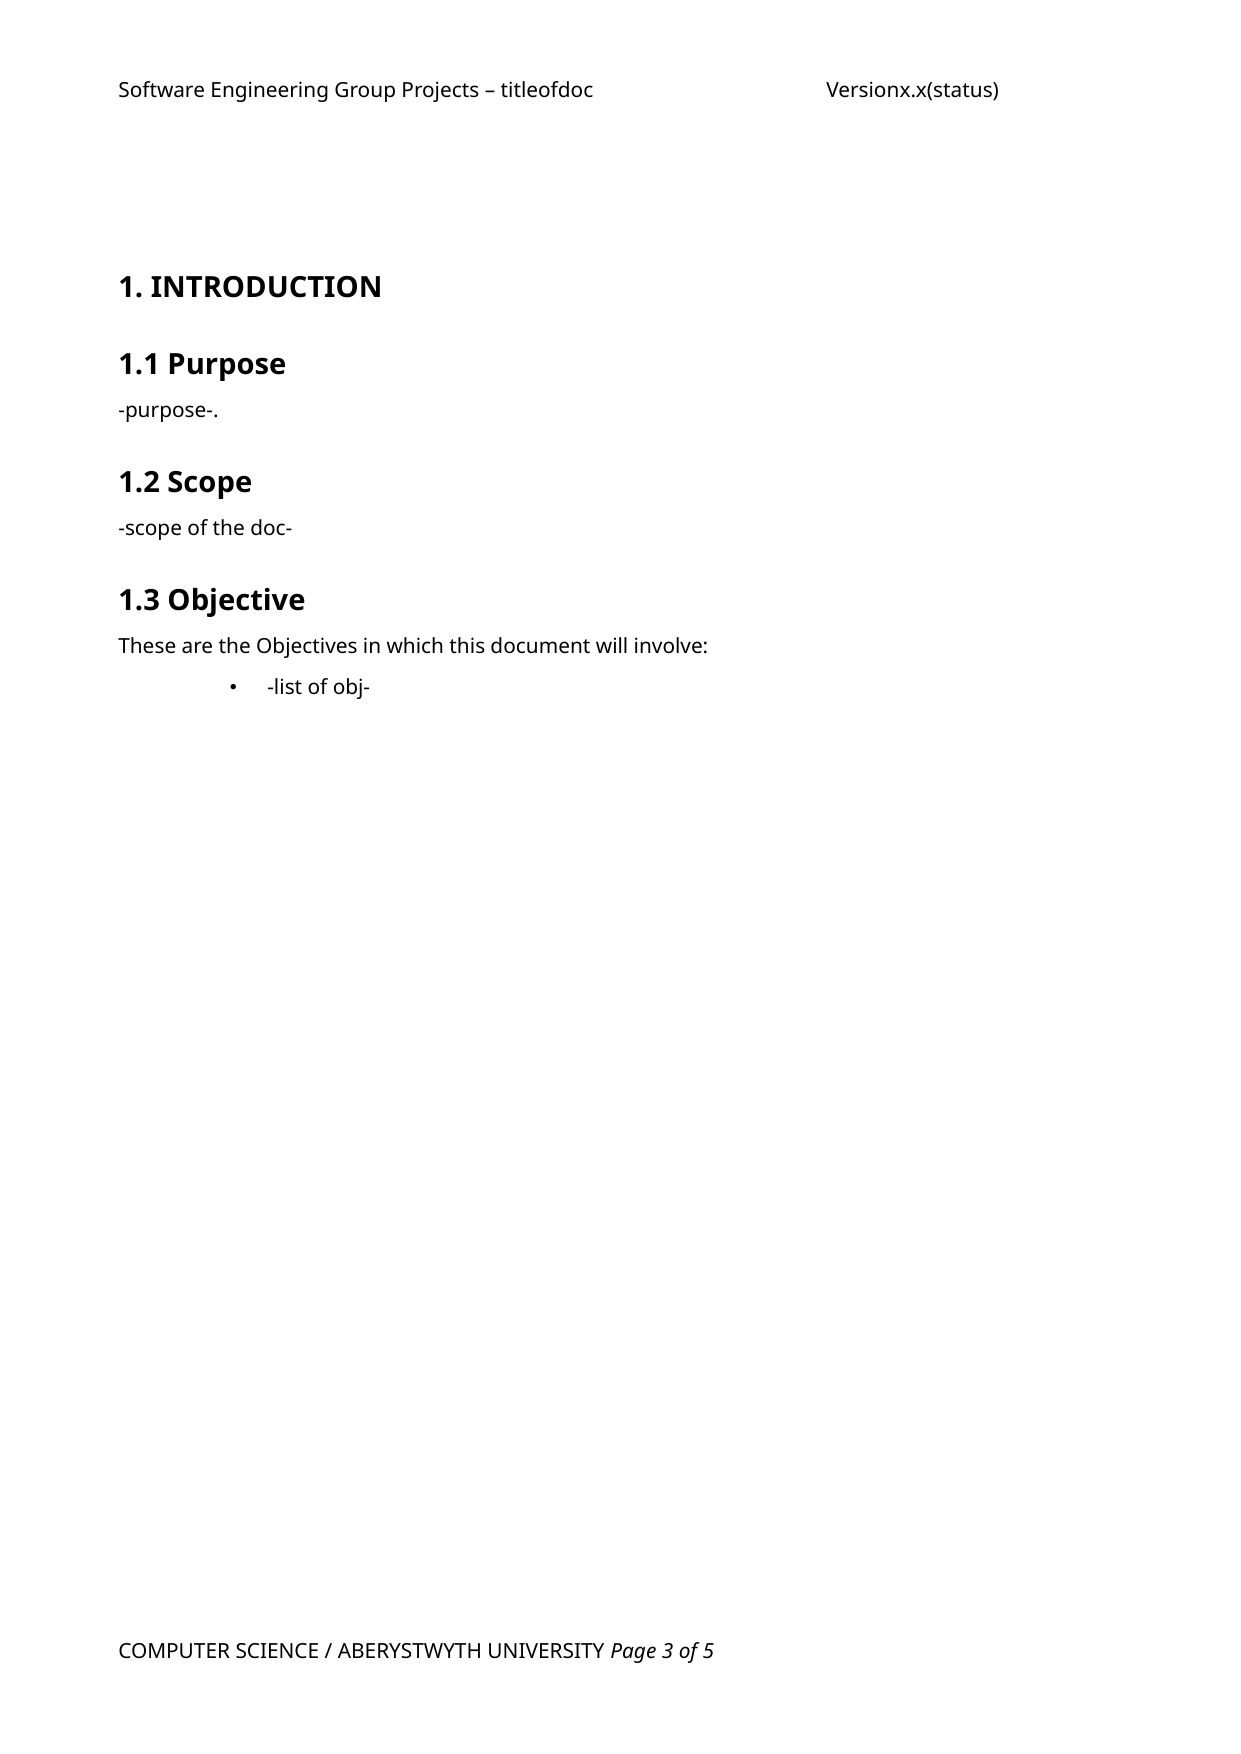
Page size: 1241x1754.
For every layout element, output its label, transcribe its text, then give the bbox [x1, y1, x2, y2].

text These are the Objectives in which this document will involve: [118, 632, 1122, 660]
subtitle 1.1 Purpose [118, 343, 1122, 383]
text -purpose-. [118, 395, 1122, 424]
text -scope of the doc- [118, 513, 1122, 542]
subtitle 1.2 Scope [118, 461, 1122, 501]
list -list of obj- [229, 672, 1122, 701]
subtitle 1. INTRODUCTION [118, 266, 1122, 306]
subtitle 1.3 Objective [118, 579, 1122, 619]
